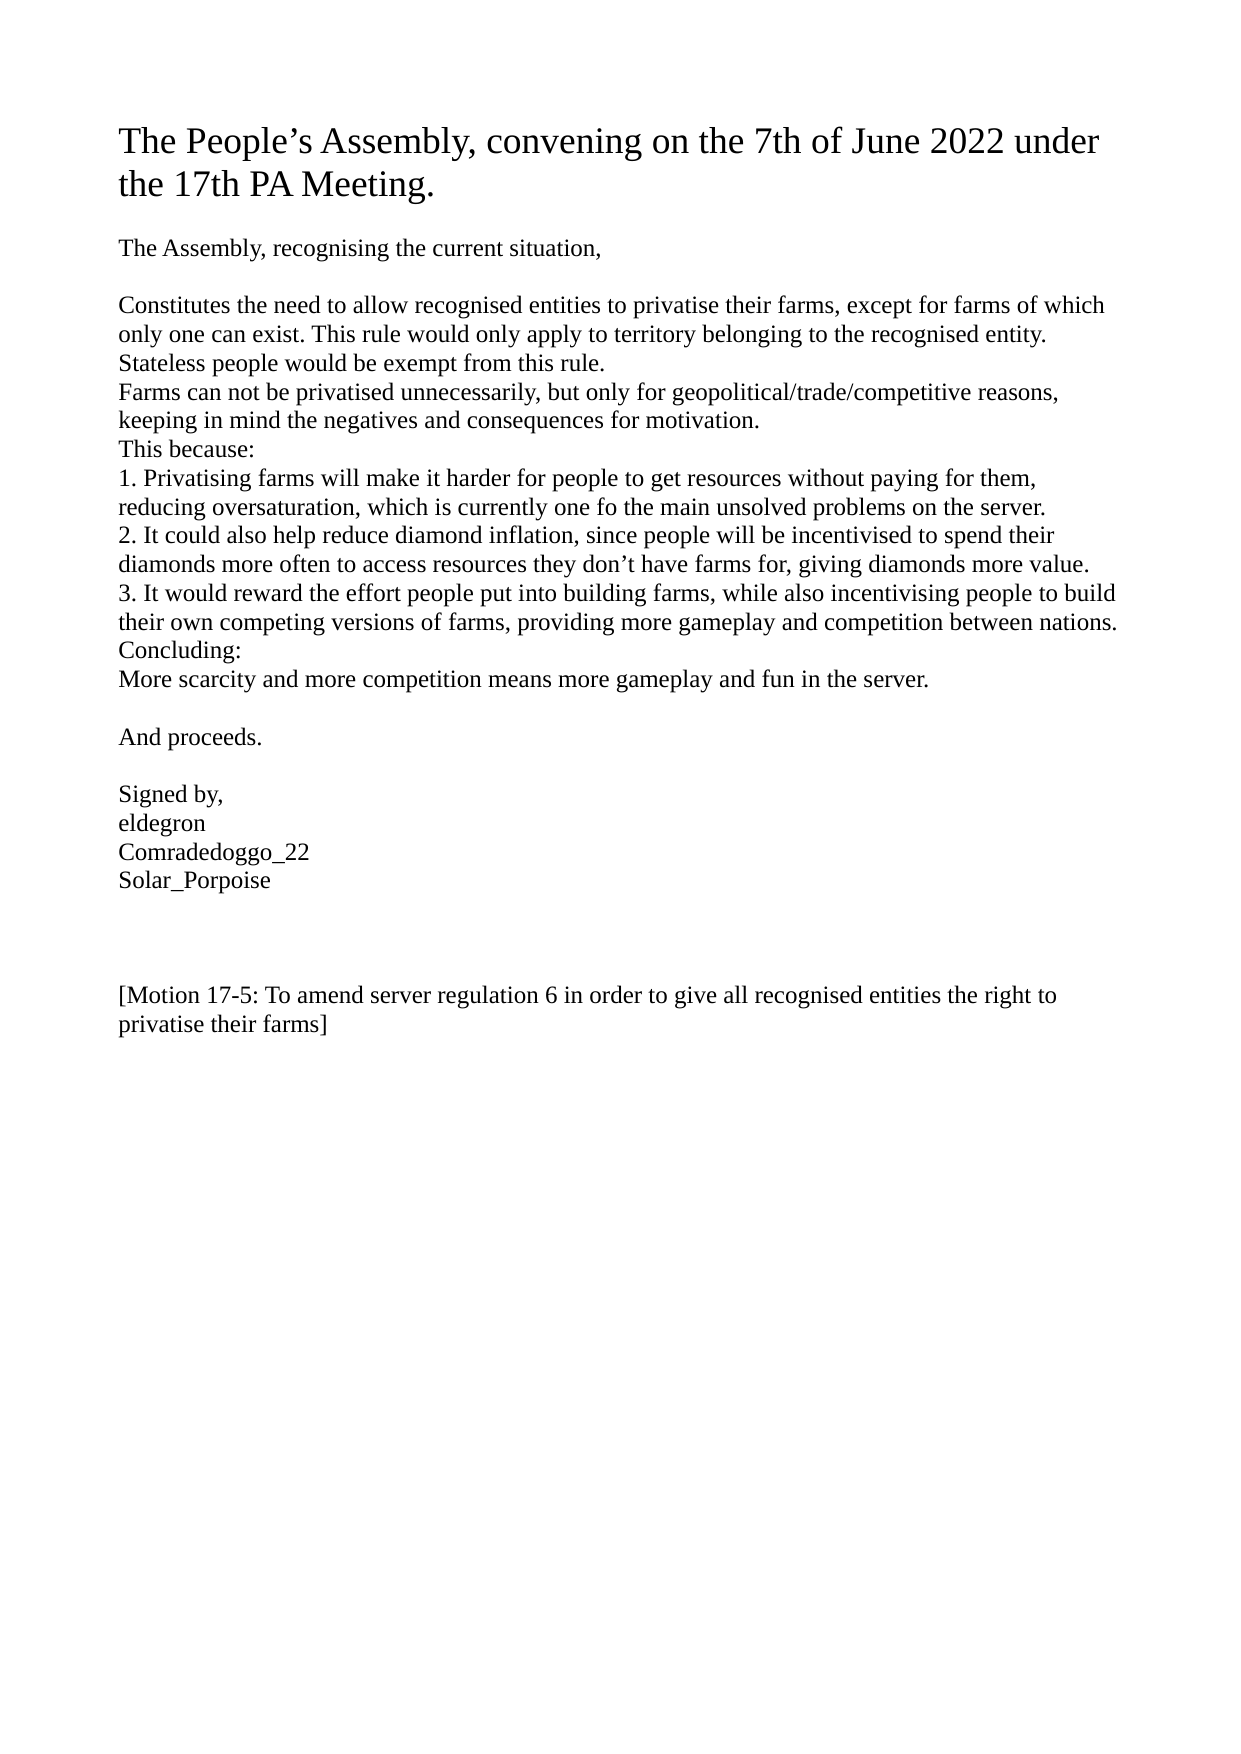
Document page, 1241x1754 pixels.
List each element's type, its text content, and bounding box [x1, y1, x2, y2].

text Solar_Porpoise [118, 866, 1122, 894]
text More scarcity and more competition means more gameplay and fun in the server. [118, 664, 1122, 693]
text This because: [118, 434, 1122, 463]
text Signed by, [118, 779, 1122, 808]
text The People’s Assembly, convening on the 7th of June 2022 under the 17th PA Meeting. [118, 118, 1122, 204]
text 2. It could also help reduce diamond inflation, since people will be incentivised to spend their diamonds more often to access resources they don’t have farms for, giving diamonds more value. [118, 521, 1122, 578]
text 3. It would reward the effort people put into building farms, while also incentivising people to build their own competing versions of farms, providing more gameplay and competition between nations. [118, 578, 1122, 636]
text Farms can not be privatised unnecessarily, but only for geopolitical/trade/competitive reasons, keeping in mind the negatives and consequences for motivation. [118, 377, 1122, 434]
text Comradedoggo_22 [118, 837, 1122, 866]
text eldegron [118, 808, 1122, 837]
text [Motion 17-5: To amend server regulation 6 in order to give all recognised entities the right to privatise their farms] [118, 981, 1122, 1038]
text The Assembly, recognising the current situation, [118, 233, 1122, 262]
text Constitutes the need to allow recognised entities to privatise their farms, except for farms of which only one can exist. This rule would only apply to territory belonging to the recognised entity. Stateless people would be exempt from this rule. [118, 291, 1122, 377]
text 1. Privatising farms will make it harder for people to get resources without paying for them, reducing oversaturation, which is currently one fo the main unsolved problems on the server. [118, 463, 1122, 521]
text And proceeds. [118, 722, 1122, 751]
text Concluding: [118, 636, 1122, 664]
